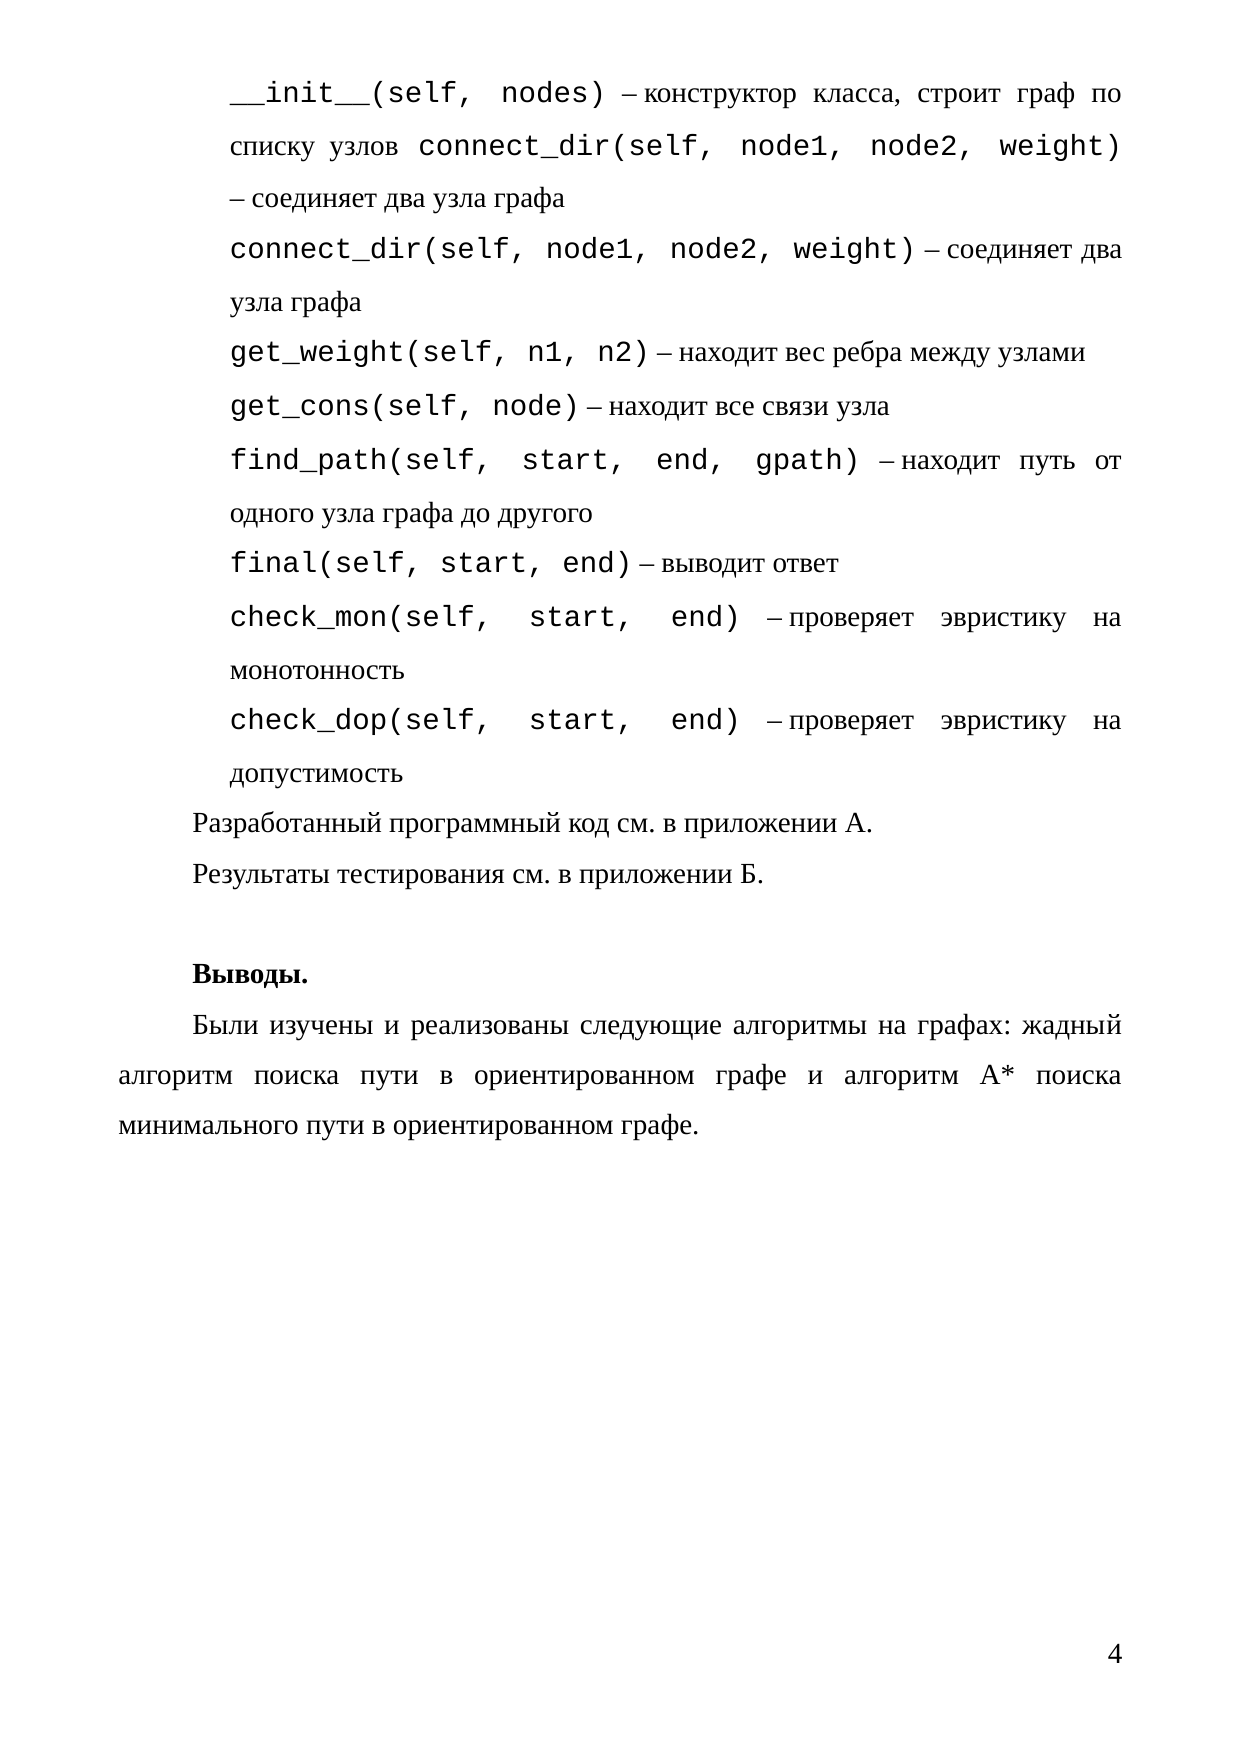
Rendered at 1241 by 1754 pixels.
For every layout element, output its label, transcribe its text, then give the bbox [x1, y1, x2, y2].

text Разработанный программный код см. в приложении А. [118, 806, 1122, 839]
text connect_dir(self, node1, node2, weight) – соединяет два узла графа [229, 231, 1122, 317]
text get_weight(self, n1, n2) – находит вес ребра между узлами [229, 334, 1122, 370]
text Были изучены и реализованы следующие алгоритмы на графах: жадный алгоритм поиска пути в ориентированном графе и алгоритм А* поиска минимального пути в ориентированном графе. [118, 1007, 1122, 1141]
text get_cons(self, node) – находит все связи узла [229, 388, 1122, 424]
text final(self, start, end) – выводит ответ [229, 545, 1122, 581]
text check_dop(self, start, end) – проверяет эвристику на допустимость [229, 702, 1122, 789]
text __init__(self, nodes) – конструктор класса, строит граф по списку узлов connect_dir(self, node1, node2, weight) – соединяет два узла графа [229, 75, 1122, 214]
text check_mon(self, start, end) – проверяет эвристику на монотонность [229, 599, 1122, 686]
subtitle Выводы. [118, 957, 1122, 990]
text Результаты тестирования см. в приложении Б. [118, 856, 1122, 889]
text find_path(self, start, end, gpath) – находит путь от одного узла графа до другого [229, 442, 1122, 528]
